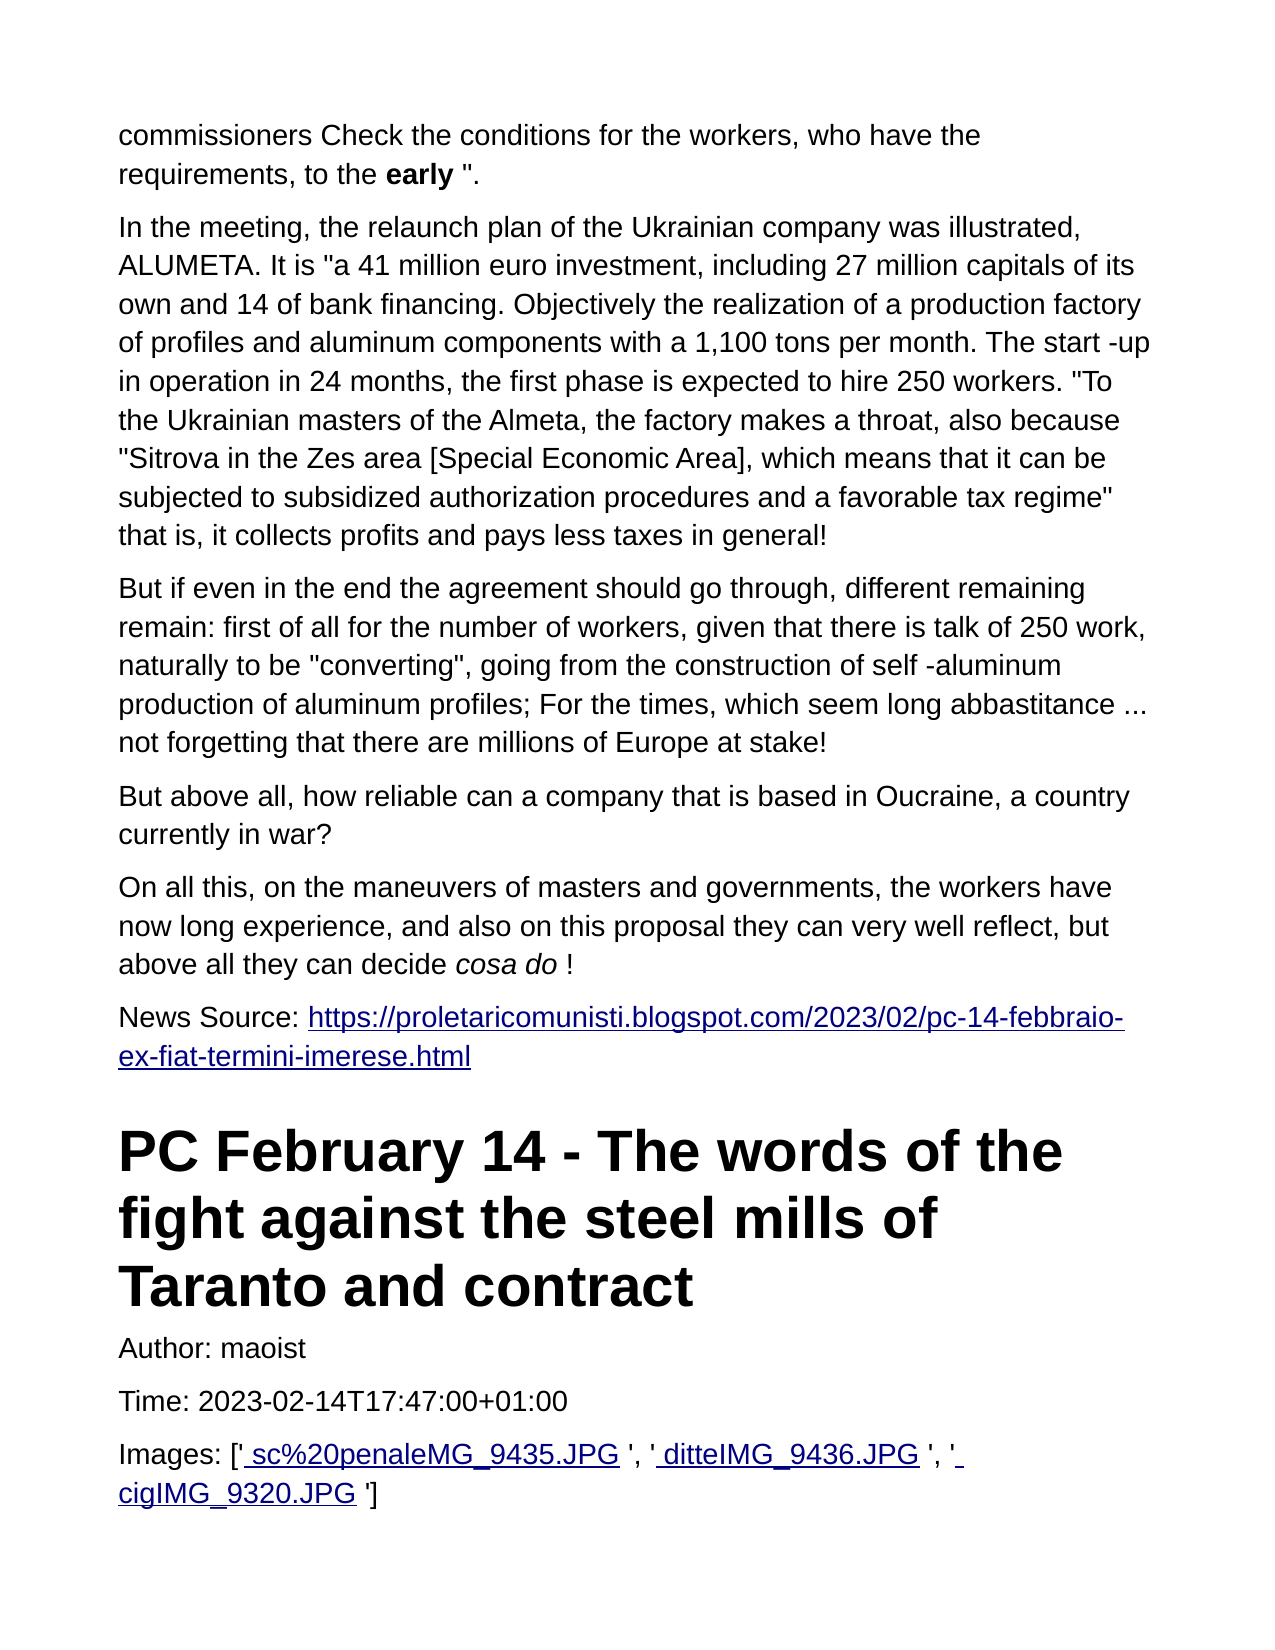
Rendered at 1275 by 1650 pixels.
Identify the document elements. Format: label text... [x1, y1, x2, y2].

text But if even in the end the agreement should go through, different remaining remain: first of all for the number of workers, given that there is talk of 250 work, naturally to be "converting", going from the construction of self -aluminum production of aluminum profiles; For the times, which seem long abbastitance ... not forgetting that there are millions of Europe at stake! [118, 571, 1157, 759]
text Time: 2023-02-14T17:47:00+01:00 [118, 1384, 1157, 1417]
text But above all, how reliable can a company that is based in Oucraine, a country currently in war? [118, 778, 1157, 851]
subtitle PC February 14 - The words of the fight against the steel mills of Taranto and contract [118, 1117, 1157, 1318]
text commissioners Check the conditions for the workers, who have the requirements, to the early ". [118, 118, 1157, 190]
text On all this, on the maneuvers of masters and governments, the workers have now long experience, and also on this proposal they can very well reflect, but above all they can decide cosa do ! [118, 870, 1157, 981]
text News Source: https://proletaricomunisti.blogspot.com/2023/02/pc-14-febbraio-ex-fiat-termini-imerese.html [118, 1000, 1157, 1072]
text In the meeting, the relaunch plan of the Ukrainian company was illustrated, ALUMETA. It is "a 41 million euro investment, including 27 million capitals of its own and 14 of bank financing. Objectively the realization of a production factory of profiles and aluminum components with a 1,100 tons per month. The start -up in operation in 24 months, the first phase is expected to hire 250 workers. "To the Ukrainian masters of the Almeta, the factory makes a throat, also because "Sitrova in the Zes area [Special Economic Area], which means that it can be subjected to subsidized authorization procedures and a favorable tax regime" that is, it collects profits and pays less taxes in general! [118, 210, 1157, 552]
text Images: [' sc%20penaleMG_9435.JPG ', ' ditteIMG_9436.JPG ', ' cigIMG_9320.JPG '] [118, 1437, 1157, 1509]
text Author: maoist [118, 1331, 1157, 1364]
